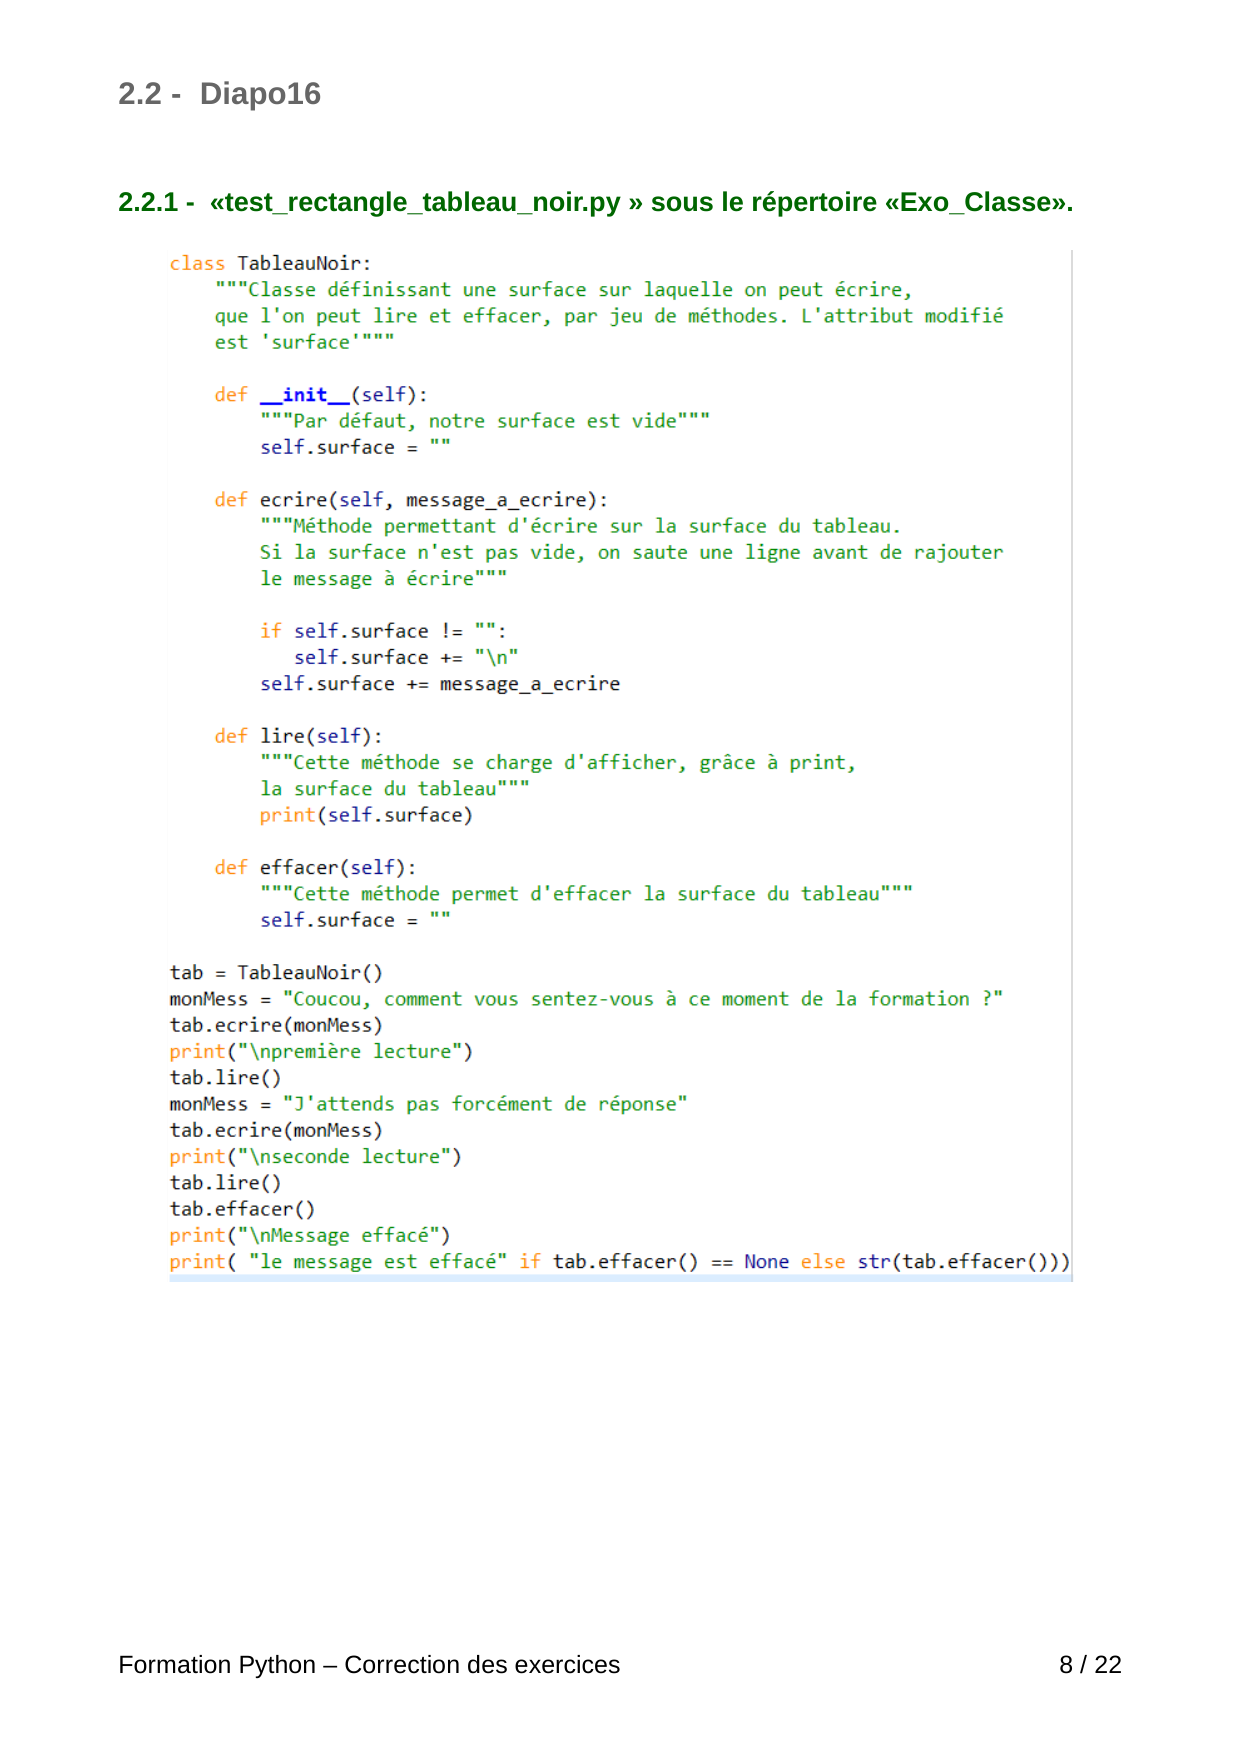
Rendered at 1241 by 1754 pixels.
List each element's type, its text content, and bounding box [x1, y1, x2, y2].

subtitle Diapo16 [118, 75, 1122, 111]
picture [167, 250, 1074, 1282]
subtitle «test_rectangle_tableau_noir.py » sous le répertoire «Exo_Classe». [118, 186, 1122, 217]
